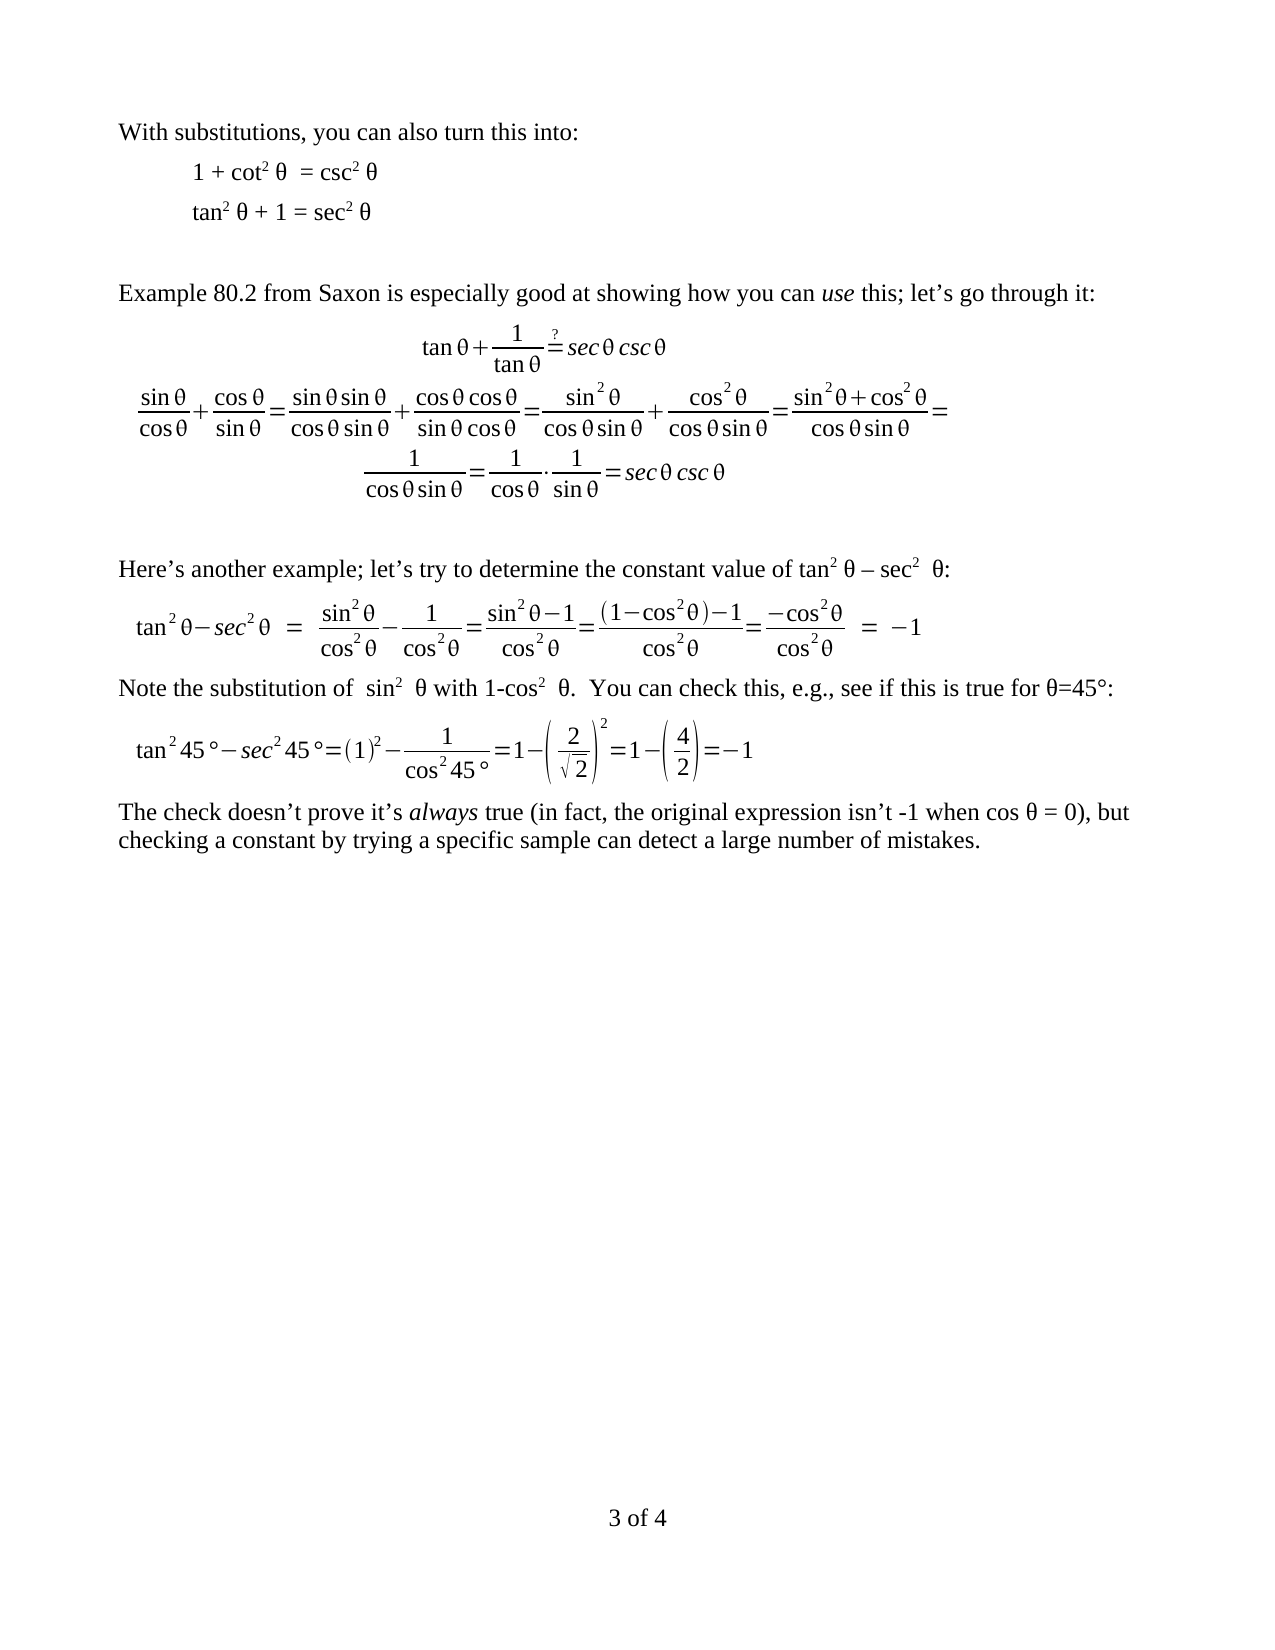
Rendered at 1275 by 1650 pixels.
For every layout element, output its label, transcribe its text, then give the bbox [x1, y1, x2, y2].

text Note the substitution of sin2 θ with 1-cos2 θ. You can check this, e.g., see if this is true for θ=45°: [118, 674, 1157, 702]
text tan2 θ + 1 = sec2 θ [118, 198, 1157, 226]
text Here’s another example; let’s try to determine the constant value of tan2 θ – sec2 θ: [118, 555, 1157, 583]
text Example 80.2 from Saxon is especially good at showing how you can use this; let’s go through it: [118, 279, 1157, 307]
text With substitutions, you can also turn this into: [118, 118, 1157, 146]
text The check doesn’t prove it’s always true (in fact, the original expression isn’t -1 when cos θ = 0), but checking a constant by trying a specific sample can detect a large number of mistakes. [118, 798, 1157, 853]
text 1 + cot2 θ = csc2 θ [118, 158, 1157, 186]
